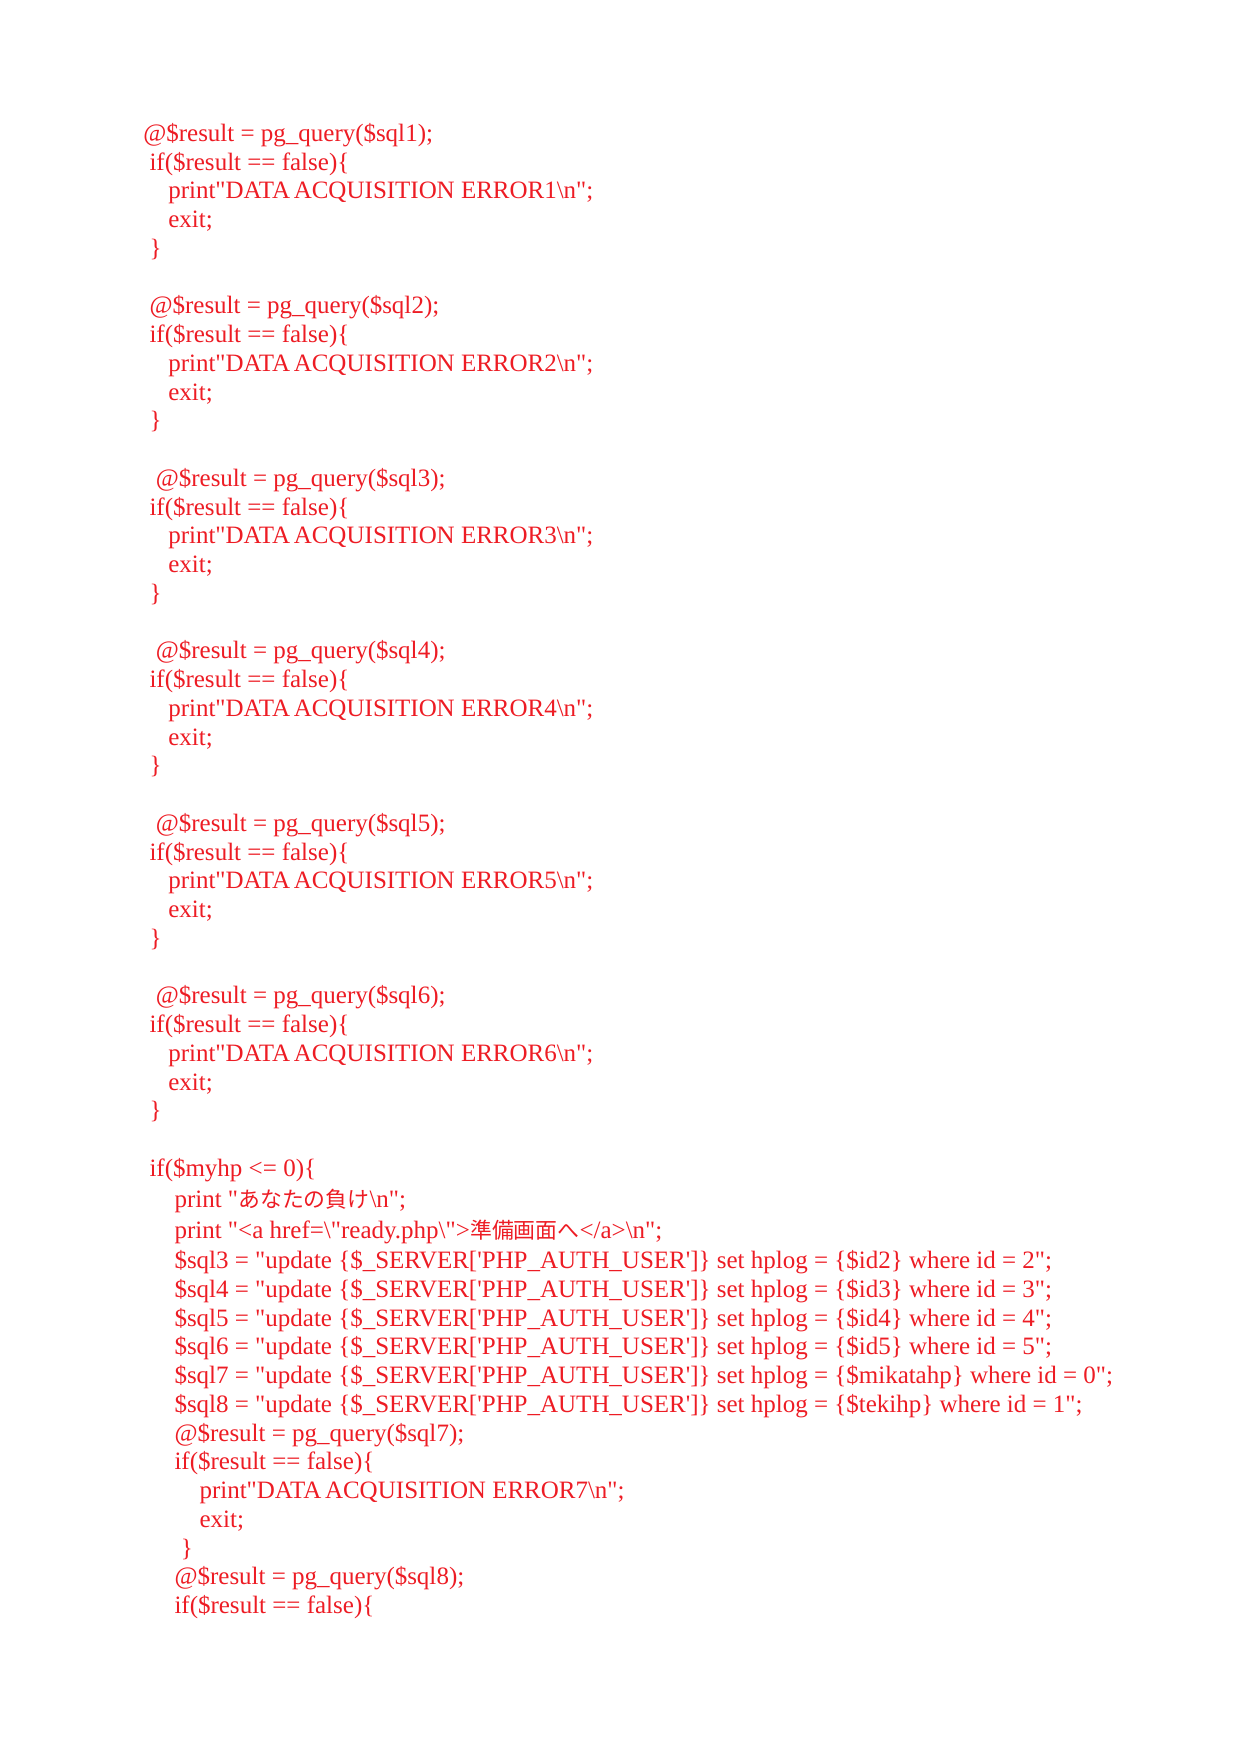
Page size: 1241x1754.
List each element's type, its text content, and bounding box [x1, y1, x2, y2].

text if($result == false){ [118, 492, 1122, 521]
text exit; [118, 1067, 1122, 1096]
text @$result = pg_query($sql3); [118, 463, 1122, 492]
text if($result == false){ [118, 1009, 1122, 1038]
text print"DATA ACQUISITION ERROR1\n"; [118, 176, 1122, 204]
text $sql7 = "update {$_SERVER['PHP_AUTH_USER']} set hplog = {$mikatahp} where id = 0"; [118, 1360, 1122, 1389]
text print "あなたの負け\n"; [118, 1182, 1122, 1213]
text @$result = pg_query($sql6); [118, 981, 1122, 1009]
text print"DATA ACQUISITION ERROR2\n"; [118, 348, 1122, 377]
text exit; [118, 1504, 1122, 1533]
text if($result == false){ [118, 664, 1122, 693]
text exit; [118, 894, 1122, 923]
text print"DATA ACQUISITION ERROR4\n"; [118, 693, 1122, 722]
text if($result == false){ [118, 1590, 1122, 1619]
text @$result = pg_query($sql4); [118, 636, 1122, 664]
text } [118, 923, 1122, 952]
text if($result == false){ [118, 837, 1122, 866]
text @$result = pg_query($sql1); [118, 118, 1122, 147]
text if($result == false){ [118, 319, 1122, 348]
text } [118, 751, 1122, 779]
text $sql5 = "update {$_SERVER['PHP_AUTH_USER']} set hplog = {$id4} where id = 4"; [118, 1303, 1122, 1331]
text @$result = pg_query($sql5); [118, 808, 1122, 837]
text exit; [118, 722, 1122, 751]
text $sql6 = "update {$_SERVER['PHP_AUTH_USER']} set hplog = {$id5} where id = 5"; [118, 1331, 1122, 1360]
text } [118, 1533, 1122, 1561]
text $sql3 = "update {$_SERVER['PHP_AUTH_USER']} set hplog = {$id2} where id = 2"; [118, 1245, 1122, 1274]
text @$result = pg_query($sql7); [118, 1418, 1122, 1446]
text print"DATA ACQUISITION ERROR6\n"; [118, 1038, 1122, 1067]
text exit; [118, 204, 1122, 233]
text print"DATA ACQUISITION ERROR3\n"; [118, 521, 1122, 549]
text print "<a href=\"ready.php\">準備画面へ</a>\n"; [118, 1213, 1122, 1245]
text if($myhp <= 0){ [118, 1153, 1122, 1182]
text exit; [118, 377, 1122, 406]
text $sql8 = "update {$_SERVER['PHP_AUTH_USER']} set hplog = {$tekihp} where id = 1"; [118, 1389, 1122, 1418]
text if($result == false){ [118, 147, 1122, 176]
text } [118, 406, 1122, 434]
text } [118, 233, 1122, 262]
text exit; [118, 549, 1122, 578]
text @$result = pg_query($sql8); [118, 1561, 1122, 1590]
text @$result = pg_query($sql2); [118, 291, 1122, 319]
text } [118, 1096, 1122, 1124]
text print"DATA ACQUISITION ERROR7\n"; [118, 1475, 1122, 1504]
text if($result == false){ [118, 1446, 1122, 1475]
text $sql4 = "update {$_SERVER['PHP_AUTH_USER']} set hplog = {$id3} where id = 3"; [118, 1274, 1122, 1303]
text } [118, 578, 1122, 607]
text print"DATA ACQUISITION ERROR5\n"; [118, 866, 1122, 894]
